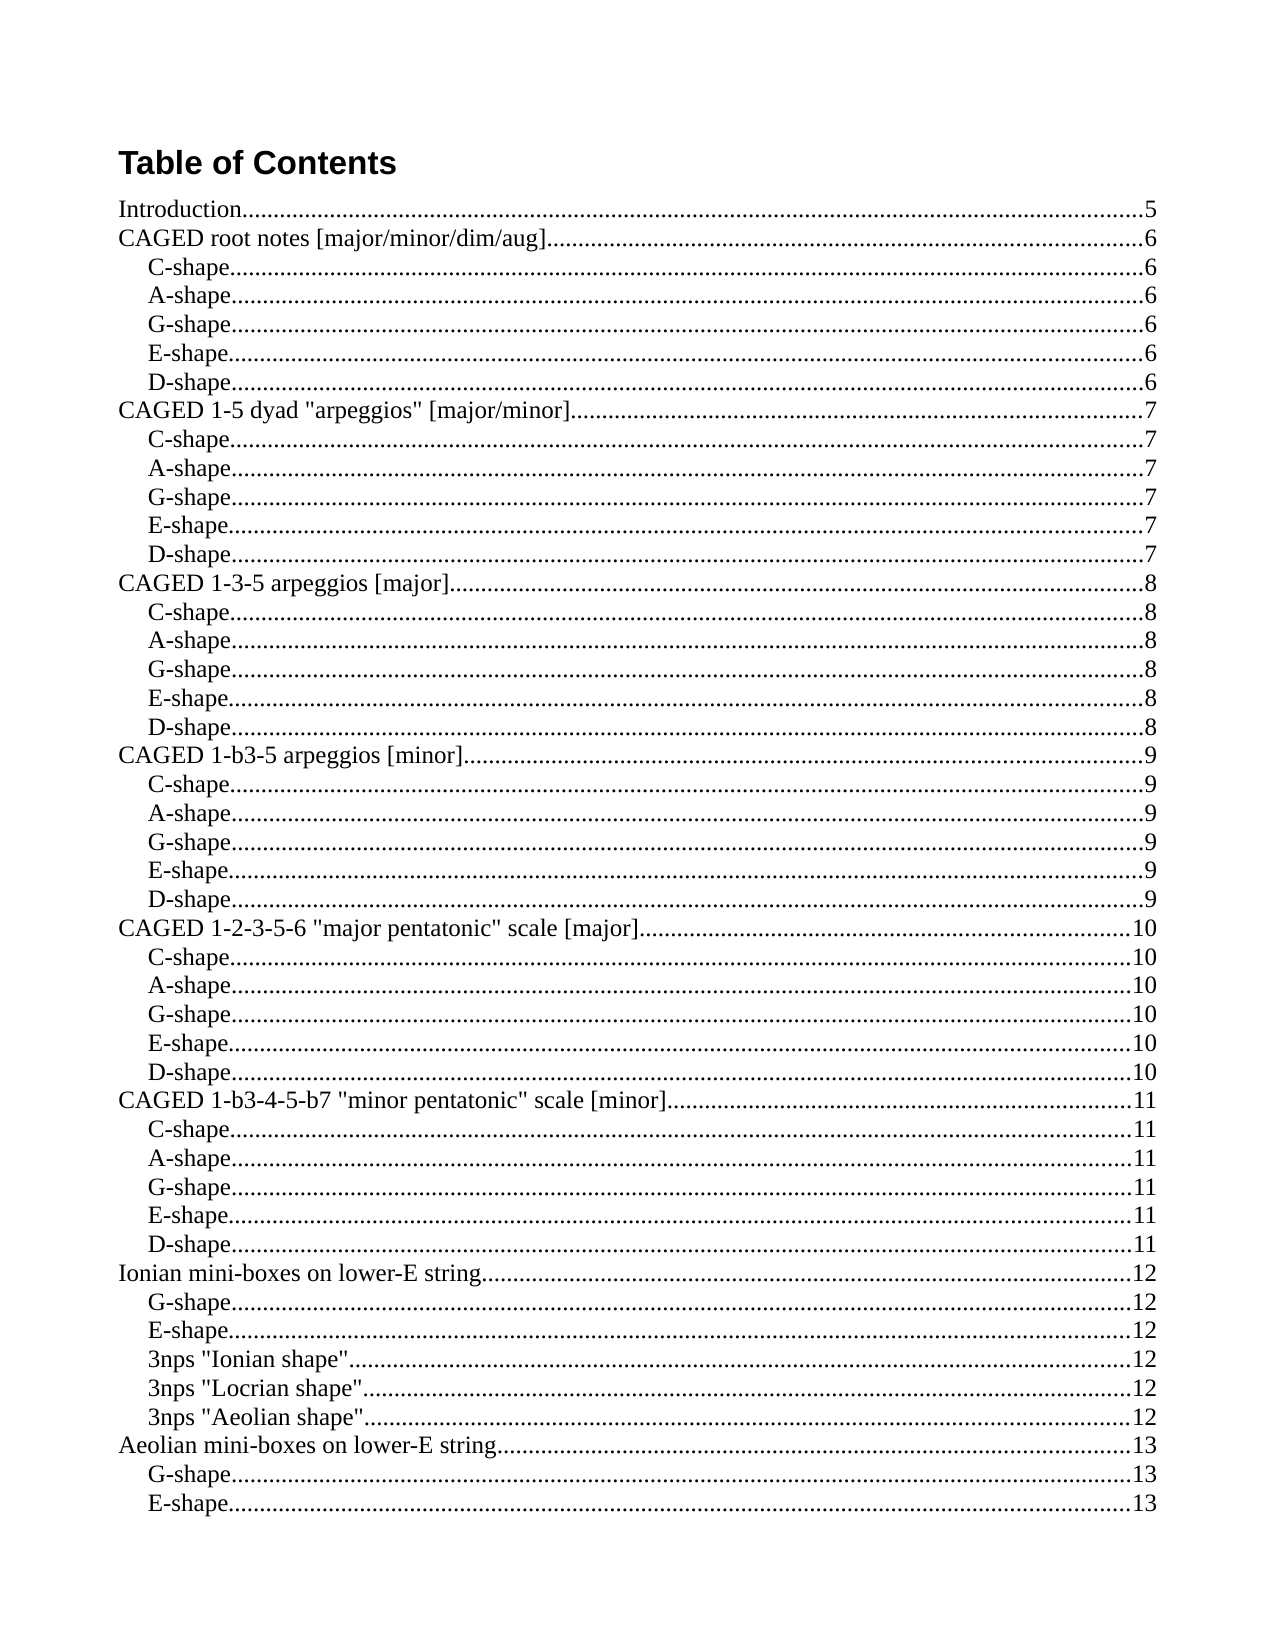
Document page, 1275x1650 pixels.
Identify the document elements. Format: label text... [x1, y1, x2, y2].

text G-shape 13 [148, 1459, 1157, 1488]
text E-shape 11 [148, 1200, 1157, 1229]
text E-shape 6 [148, 338, 1157, 367]
text G-shape 10 [148, 999, 1157, 1028]
text E-shape 10 [148, 1028, 1157, 1057]
text CAGED root notes [major/minor/dim/aug] 6 [118, 223, 1157, 252]
text G-shape 8 [148, 654, 1157, 683]
text D-shape 9 [148, 884, 1157, 913]
text CAGED 1-b3-4-5-b7 "minor pentatonic" scale [minor] 11 [118, 1085, 1157, 1114]
text G-shape 12 [148, 1287, 1157, 1315]
text 3nps "Ionian shape" 12 [148, 1344, 1157, 1373]
text C-shape 8 [148, 597, 1157, 625]
text A-shape 8 [148, 625, 1157, 654]
text A-shape 7 [148, 453, 1157, 482]
text CAGED 1-2-3-5-6 "major pentatonic" scale [major] 10 [118, 913, 1157, 942]
text CAGED 1-5 dyad "arpeggios" [major/minor] 7 [118, 395, 1157, 424]
text G-shape 9 [148, 827, 1157, 855]
text G-shape 11 [148, 1172, 1157, 1200]
text D-shape 7 [148, 539, 1157, 568]
text C-shape 7 [148, 424, 1157, 453]
text A-shape 9 [148, 798, 1157, 827]
text CAGED 1-3-5 arpeggios [major] 8 [118, 568, 1157, 597]
text C-shape 10 [148, 942, 1157, 970]
text 3nps "Locrian shape" 12 [148, 1373, 1157, 1402]
text CAGED 1-b3-5 arpeggios [minor] 9 [118, 740, 1157, 769]
text D-shape 8 [148, 712, 1157, 740]
text E-shape 7 [148, 510, 1157, 539]
text E-shape 8 [148, 683, 1157, 712]
text E-shape 13 [148, 1488, 1157, 1517]
text A-shape 6 [148, 280, 1157, 309]
text A-shape 11 [148, 1143, 1157, 1172]
text A-shape 10 [148, 970, 1157, 999]
text G-shape 6 [148, 309, 1157, 338]
text 3nps "Aeolian shape" 12 [148, 1402, 1157, 1430]
text Introduction 5 [118, 194, 1157, 223]
text C-shape 6 [148, 252, 1157, 280]
text E-shape 12 [148, 1315, 1157, 1344]
text Ionian mini-boxes on lower-E string 12 [118, 1258, 1157, 1287]
text E-shape 9 [148, 855, 1157, 884]
text D-shape 6 [148, 367, 1157, 395]
text D-shape 11 [148, 1229, 1157, 1258]
text D-shape 10 [148, 1057, 1157, 1085]
text C-shape 11 [148, 1114, 1157, 1143]
text Aeolian mini-boxes on lower-E string 13 [118, 1430, 1157, 1459]
text C-shape 9 [148, 769, 1157, 798]
text G-shape 7 [148, 482, 1157, 510]
subtitle Table of Contents [118, 143, 1157, 182]
